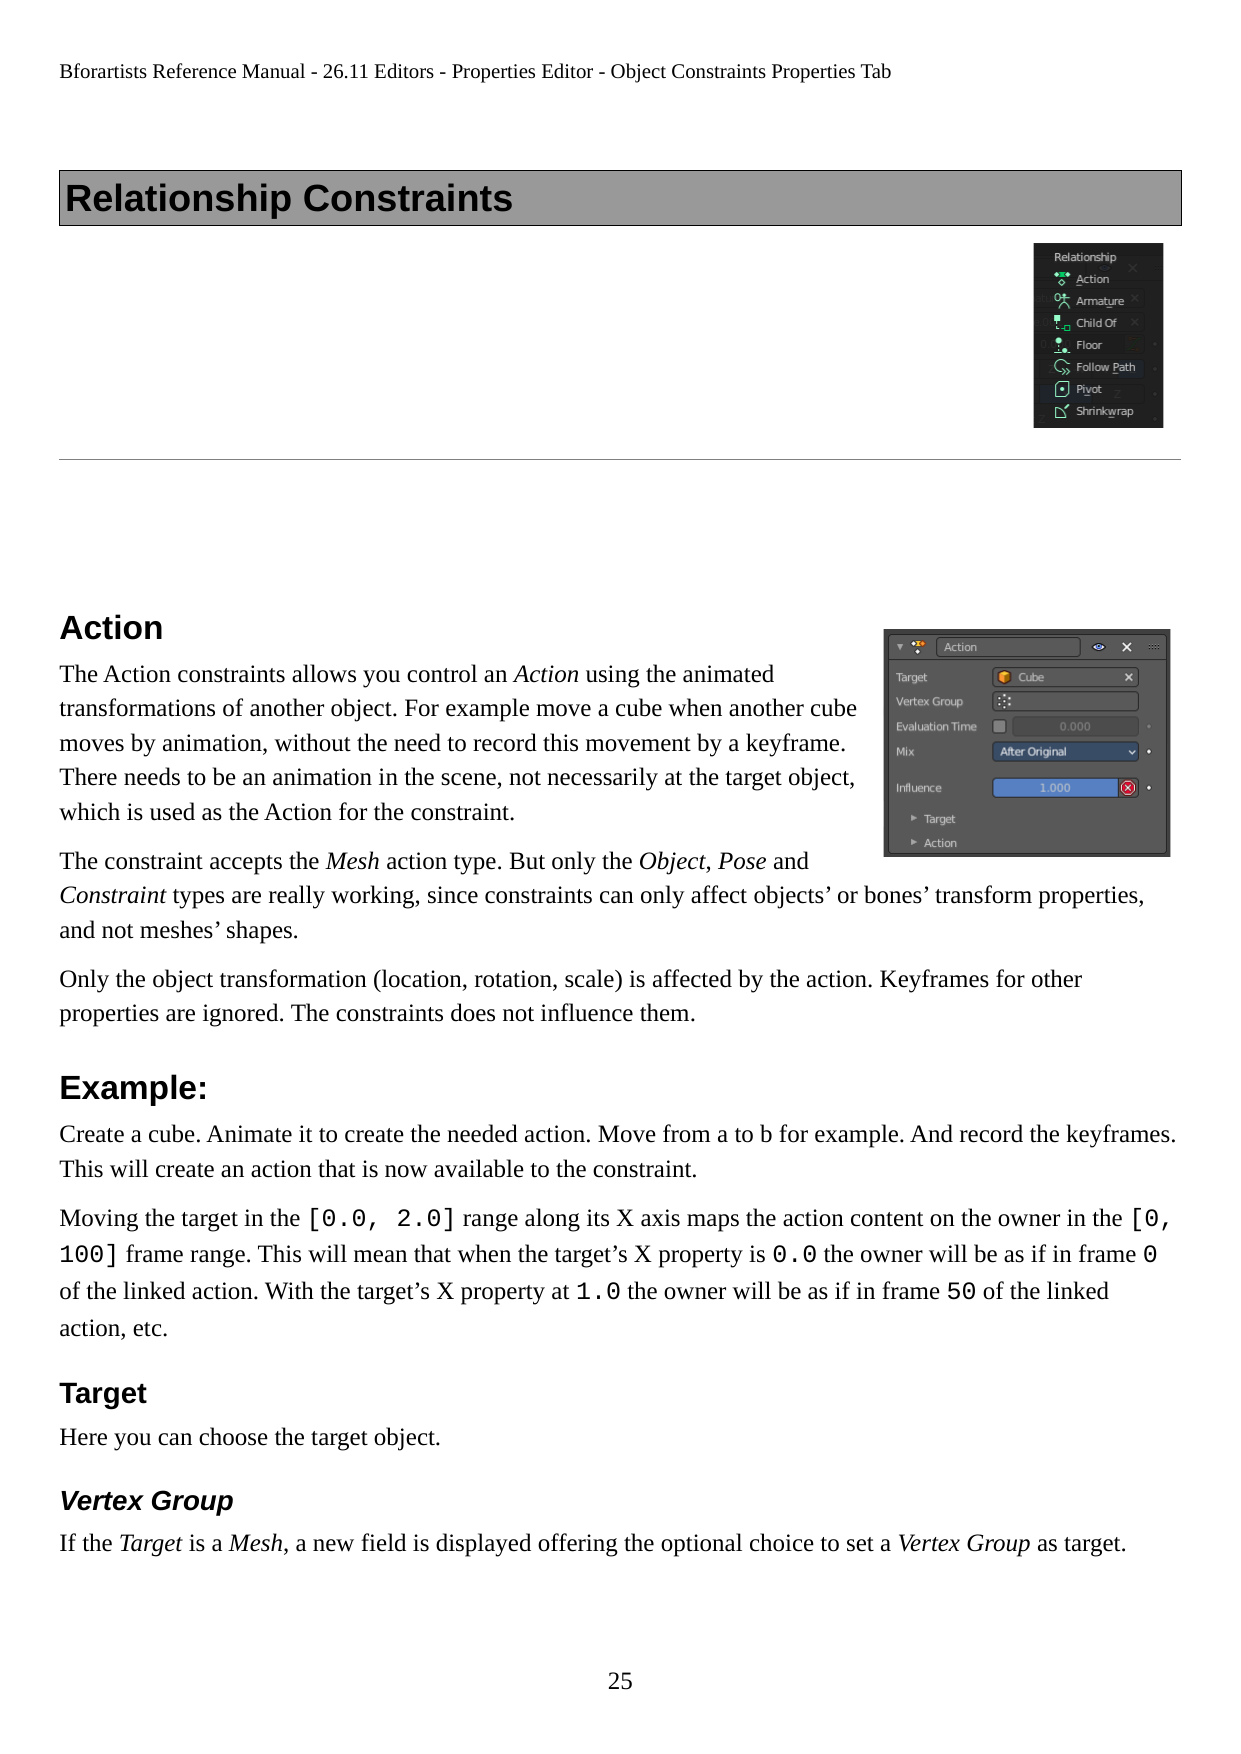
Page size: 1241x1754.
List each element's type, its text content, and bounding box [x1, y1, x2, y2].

subtitle Vertex Group [59, 1484, 1181, 1516]
subtitle Action [59, 608, 1181, 646]
text If the Target is a Mesh, a new field is displayed offering the optional choice to set a Vertex Group as target. [59, 1528, 1181, 1557]
text Here you can choose the target object. [59, 1422, 1181, 1451]
table_header Relationship Constraints [60, 171, 1181, 225]
text Only the object transformation (location, rotation, scale) is affected by the action. Keyframes for other properties are ignored. The constraints does not influence them. [59, 964, 1181, 1027]
text The constraint accepts the Mesh action type. But only the Object, Pose and Constraint types are really working, since constraints can only affect objects’ or bones’ transform properties, and not meshes’ shapes. [59, 846, 1181, 943]
text Create a cube. Animate it to create the needed action. Move from a to b for example. And record the keyframes. This will create an action that is now available to the constraint. [59, 1119, 1181, 1183]
text The Action constraints allows you control an Action using the animated transformations of another object. For example move a cube when another cube moves by animation, without the need to record this movement by a keyframe. There needs to be an animation in the scene, not necessarily at the target object, which is used as the Action for the constraint. [59, 659, 883, 826]
subtitle Example: [59, 1068, 1181, 1107]
subtitle Target [59, 1376, 1181, 1410]
text Moving the target in the [0.0, 2.0] range along its X axis maps the action content on the owner in the [0, 100] frame range. This will mean that when the target’s X property is 0.0 the owner will be as if in frame 0 of the linked action. With the target’s X property at 1.0 the owner will be as if in frame 50 of the linked action, etc. [59, 1203, 1181, 1341]
picture [1033, 243, 1164, 428]
picture [883, 629, 1171, 857]
